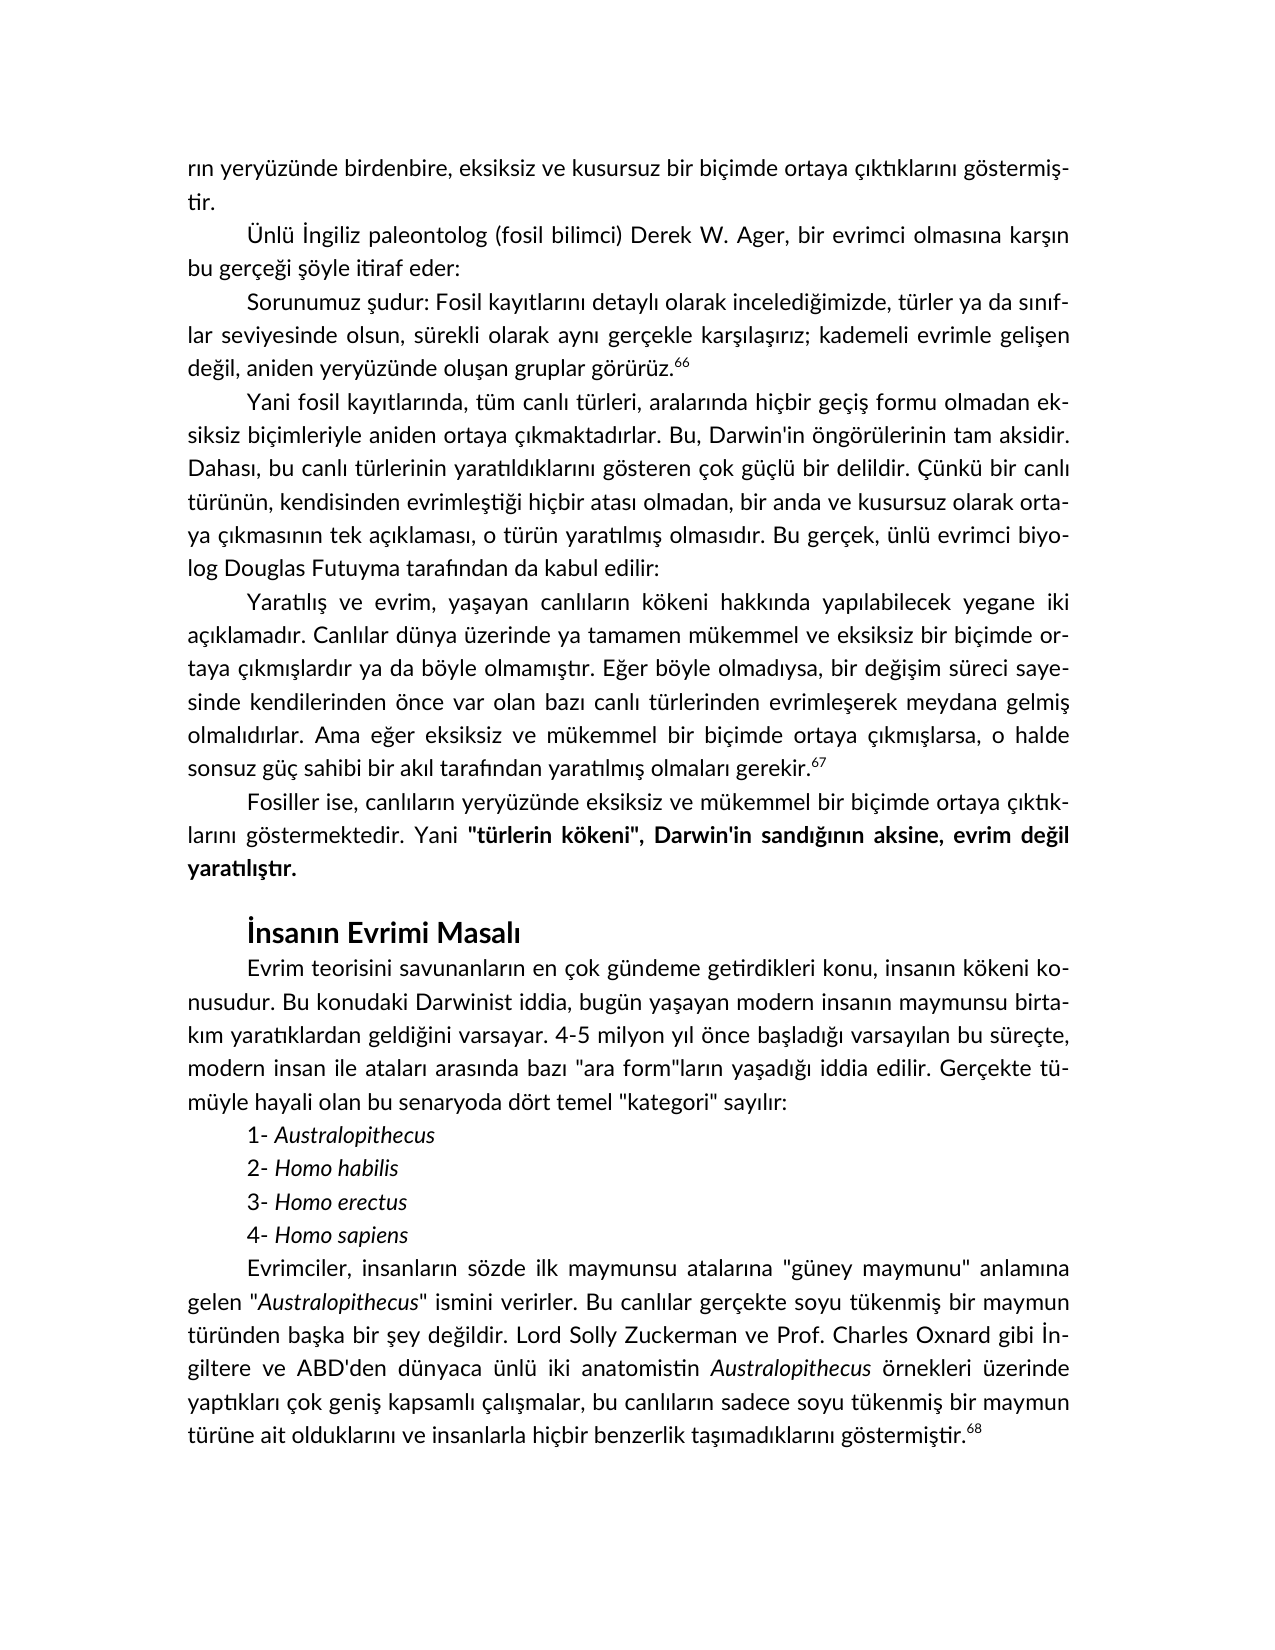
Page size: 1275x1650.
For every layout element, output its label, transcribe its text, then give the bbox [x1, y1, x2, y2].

text Ya­ra­tı­lış ve ev­rim, ya­şa­yan can­lı­la­rın kö­ke­ni hak­kın­da ya­pı­la­bi­le­cek ye­ga­ne iki açık­la­ma­dır. Can­lı­lar dün­ya üze­rin­de ya ta­ma­men mü­kem­mel ve ek­sik­siz bir bi­çim­de or­ta­ya çık­mış­lar­dır ya da böy­le ol­ma­mış­tır. Eğer böy­le ol­ma­dıy­sa, bir de­ği­şim sü­re­ci sa­ye­sin­de ken­di­le­rin­den ön­ce var olan ba­zı can­lı tür­le­rin­den ev­rim­le­şe­rek mey­da­na gel­miş ol­ma­lı­dır­lar. Ama eğer ek­sik­siz ve mü­kem­mel bir bi­çim­de or­ta­ya çık­mış­lar­sa, o hal­de son­suz güç sa­hi­bi bir akıl ta­ra­fın­dan ya­ra­tıl­mış ol­ma­la­rı ge­re­kir.67 [187, 583, 1070, 783]
text Ün­lü İn­gi­liz pa­le­on­to­log (fo­sil bi­lim­ci) De­rek W. Ager, bir ev­rim­ci ol­ma­sı­na kar­şın bu ger­çe­ği şöy­le iti­raf eder: [187, 217, 1070, 283]
text 1- Aust­ra­lo­pit­he­cus [187, 1117, 1070, 1150]
text Ev­rim te­ori­si­ni sa­vu­nan­la­rın en çok gün­de­me ge­tir­dik­le­ri ko­nu, in­sa­nın kö­ke­ni ko­nu­su­dur. Bu ko­nu­da­ki Dar­wi­nist id­dia, bu­gün ya­şa­yan mo­dern in­sa­nın may­mun­su bir­ta­kım ya­ra­tık­lar­dan gel­di­ği­ni var­sa­yar. 4-5 mil­yon yıl ön­ce baş­la­dı­ğı var­sa­yı­lan bu sü­reç­te, mo­dern in­san ile ata­la­rı ara­sın­da ba­zı "ara form"la­rın ya­şa­dı­ğı id­dia edi­lir. Ger­çek­te tü­müy­le ha­ya­li olan bu se­nar­yo­da dört te­mel "ka­te­go­ri" sa­yı­lır: [187, 950, 1070, 1117]
text So­ru­nu­muz şu­dur: Fo­sil ka­yıt­la­rı­nı de­tay­lı ola­rak in­ce­le­di­ği­miz­de, tür­ler ya da sı­nıf­lar se­vi­ye­sin­de ol­sun, sü­rek­li ola­rak ay­nı ger­çek­le kar­şı­la­şı­rız; ka­de­me­li ev­rim­le ge­li­şen de­ğil, ani­den yer­yü­zün­de olu­şan grup­lar gö­rü­rüz.66 [187, 283, 1070, 383]
text rın yer­yü­zün­de bir­den­bi­re, ek­sik­siz ve ku­sur­suz bir bi­çim­de or­ta­ya çık­tık­la­rı­nı gös­ter­miş­tir. [187, 150, 1070, 217]
text Ev­rim­ci­ler, in­san­la­rın söz­de ilk may­mun­su ata­la­rı­na "gü­ney may­mu­nu" an­la­mı­na ge­len "Aust­ra­lo­pit­he­cus" is­mi­ni ve­rir­ler. Bu can­lı­lar ger­çek­te so­yu tü­ken­miş bir may­mun tü­rün­den baş­ka bir şey de­ğil­dir. Lord Solly Zuc­ker­man ve Prof. Char­les Ox­nard gi­bi İn­gil­te­re ve ABD'den dün­ya­ca ün­lü iki ana­to­mis­tin Aust­ra­lo­pit­he­cus ör­nek­le­ri üze­rin­de yap­tık­la­rı çok ge­niş kap­sam­lı ça­lış­ma­lar, bu can­lı­la­rın sa­de­ce so­yu tü­ken­miş bir may­mun tü­rü­ne ait ol­duk­la­rı­nı ve in­san­lar­la hiç­bir ben­zer­lik ta­şı­ma­dık­la­rı­nı gös­ter­miş­tir.68 [187, 1250, 1070, 1450]
text Ya­ni fo­sil ka­yıt­la­rın­da, tüm can­lı tür­le­ri, ara­la­rın­da hiç­bir ge­çiş for­mu ol­ma­dan ek­sik­siz bi­çim­le­riy­le ani­den or­ta­ya çık­mak­ta­dır­lar. Bu, Dar­win'in ön­gö­rü­le­ri­nin tam ak­si­dir. Da­ha­sı, bu can­lı tür­le­ri­nin ya­ra­tıl­dık­la­rı­nı gös­te­ren çok güç­lü bir de­lil­dir. Çün­kü bir can­lı tü­rü­nün, ken­di­sin­den ev­rim­leş­ti­ği hiç­bir ata­sı ol­ma­dan, bir an­da ve ku­sur­suz ola­rak or­ta­ya çık­ma­sı­nın tek açık­la­ma­sı, o tü­rün ya­ra­tıl­mış ol­ma­sı­dır. Bu ger­çek, ün­lü ev­rim­ci bi­yo­log Do­ug­las Fu­tuy­ma ta­ra­fın­dan da ka­bul edi­lir: [187, 383, 1070, 583]
text 2- Ho­mo ha­bi­lis [187, 1150, 1070, 1183]
text Fo­sil­ler ise, can­lı­la­rın yer­yü­zün­de ek­sik­siz ve mü­kem­mel bir bi­çim­de or­ta­ya çık­tık­la­rı­nı gös­ter­mek­te­dir. Ya­ni "tür­le­rin kö­ke­ni", Dar­win'in san­dı­ğı­nın ak­si­ne, ev­rim de­ğil ya­ra­tı­lış­tır. [187, 783, 1070, 883]
text 4- Ho­mo sa­pi­ens [187, 1217, 1070, 1250]
text İn­sa­nın Ev­ri­mi Ma­sa­lı [187, 917, 1070, 950]
text 3- Ho­mo erec­tus [187, 1183, 1070, 1217]
